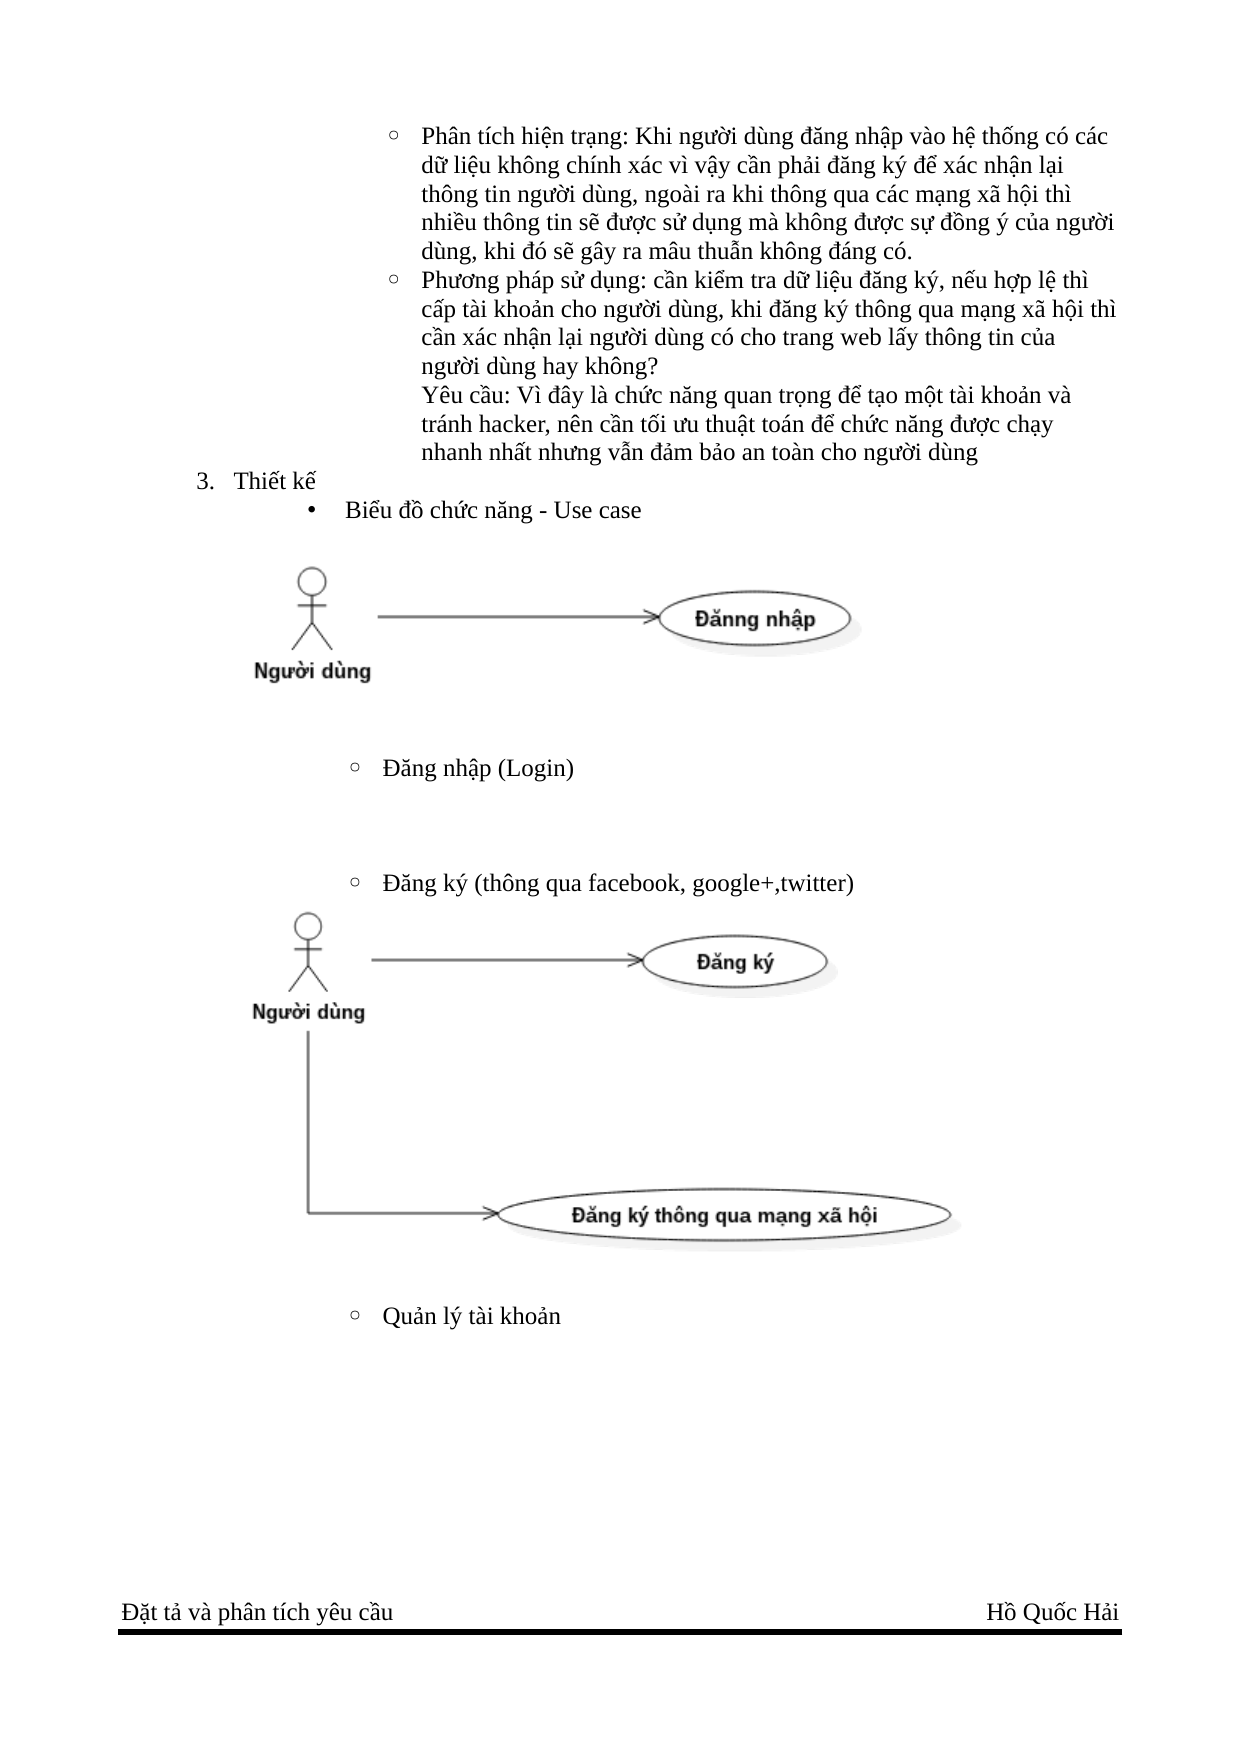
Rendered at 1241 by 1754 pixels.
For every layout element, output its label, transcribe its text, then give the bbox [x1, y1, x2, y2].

picture [230, 897, 1011, 1301]
list Yêu cầu: Vì đây là chức năng quan trọng để tạo một tài khoản và tránh hacker, nên cần tối ưu thuật toán để chức năng được chạy nhanh nhất nhưng vẫn đảm bảo an toàn cho người dùng [384, 380, 1119, 466]
list Đăng ký (thông qua facebook, google+,twitter) [345, 868, 1119, 897]
list Đăng nhập (Login) [345, 524, 1119, 782]
list Quản lý tài khoản [345, 1260, 1119, 1330]
list Phương pháp sử dụng: cần kiểm tra dữ liệu đăng ký, nếu hợp lệ thì cấp tài khoản cho người dùng, khi đăng ký thông qua mạng xã hội thì cần xác nhận lại người dùng có cho trang web lấy thông tin của người dùng hay không? [384, 265, 1119, 380]
picture [231, 551, 913, 754]
list Phân tích hiện trạng: Khi người dùng đăng nhập vào hệ thống có các dữ liệu không chính xác vì vậy cần phải đăng ký để xác nhận lại thông tin người dùng, ngoài ra khi thông qua các mạng xã hội thì nhiều thông tin sẽ được sử dụng mà không được sự đồng ý của người dùng, khi đó sẽ gây ra mâu thuẫn không đáng có. [384, 121, 1119, 265]
list 3. Thiết kế [196, 466, 1119, 495]
list Biểu đồ chức năng - Use case [307, 495, 1119, 524]
